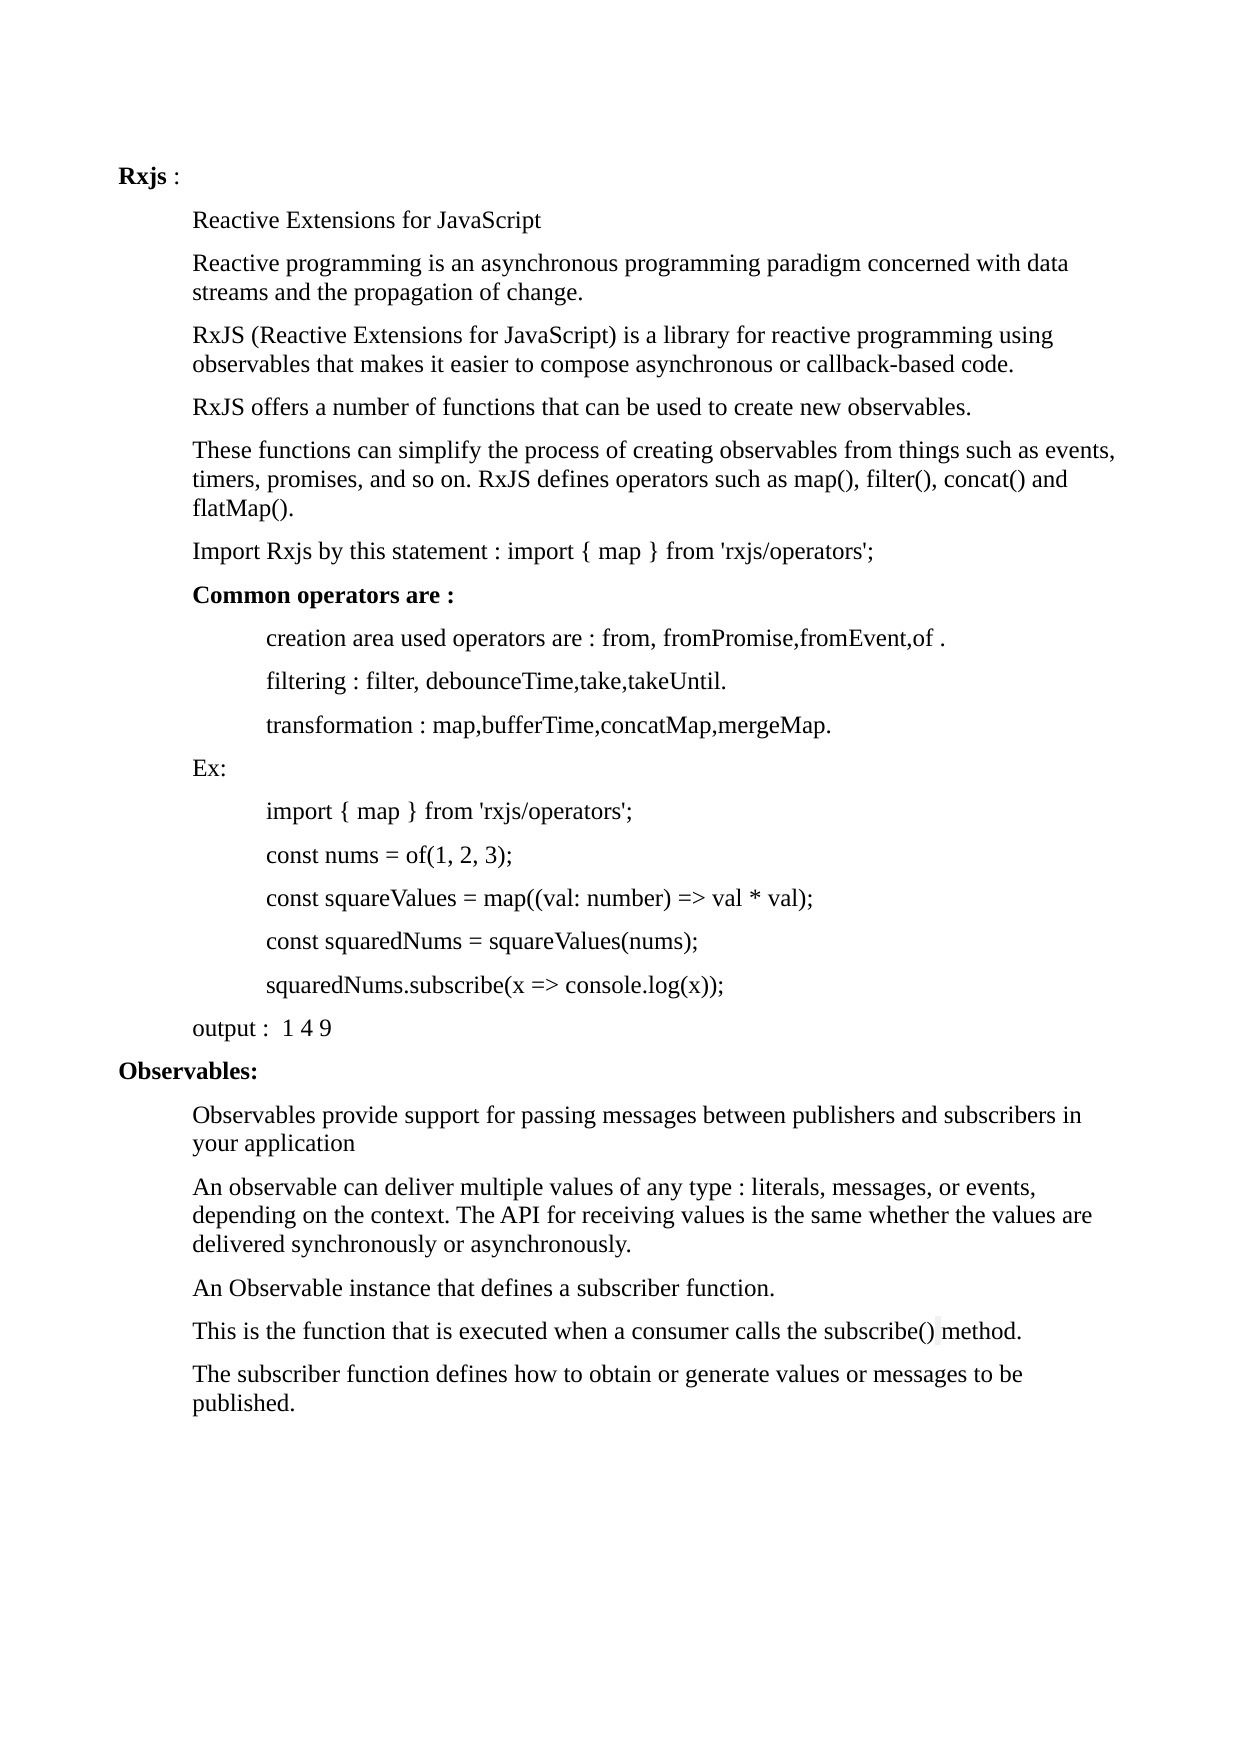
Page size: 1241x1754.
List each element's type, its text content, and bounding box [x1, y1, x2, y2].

text The subscriber function defines how to obtain or generate values or messages to be published. [118, 1359, 1122, 1417]
text const squareValues = map((val: number) => val * val); [118, 883, 1122, 912]
text creation area used operators are : from, fromPromise,fromEvent,of . [118, 623, 1122, 652]
text import { map } from 'rxjs/operators'; [118, 796, 1122, 825]
text An observable can deliver multiple values of any type : literals, messages, or events, depending on the context. The API for receiving values is the same whether the values are delivered synchronously or asynchronously. [118, 1172, 1122, 1258]
text squaredNums.subscribe(x => console.log(x)); [118, 970, 1122, 998]
text RxJS offers a number of functions that can be used to create new observables. [118, 392, 1122, 421]
text Rxjs : [118, 161, 1122, 190]
text Ex: [118, 753, 1122, 782]
text An Observable instance that defines a subscriber function. [118, 1273, 1122, 1301]
text Reactive programming is an asynchronous programming paradigm concerned with data streams and the propagation of change. [118, 248, 1122, 306]
text transformation : map,bufferTime,concatMap,mergeMap. [118, 710, 1122, 738]
text RxJS (Reactive Extensions for JavaScript) is a library for reactive programming using observables that makes it easier to compose asynchronous or callback-based code. [118, 320, 1122, 378]
text Common operators are : [118, 580, 1122, 608]
text Import Rxjs by this statement : import { map } from 'rxjs/operators'; [118, 536, 1122, 565]
text const nums = of(1, 2, 3); [118, 840, 1122, 868]
text This is the function that is executed when a consumer calls the subscribe() method. [118, 1316, 1122, 1345]
text Observables: [118, 1056, 1122, 1085]
text const squaredNums = squareValues(nums); [118, 926, 1122, 955]
text output : 1 4 9 [118, 1013, 1122, 1042]
text Observables provide support for passing messages between publishers and subscribers in your application [118, 1100, 1122, 1157]
text Reactive Extensions for JavaScript [118, 205, 1122, 233]
text These functions can simplify the process of creating observables from things such as events, timers, promises, and so on. RxJS defines operators such as map(), filter(), concat() and flatMap(). [118, 436, 1122, 522]
text filtering : filter, debounceTime,take,takeUntil. [118, 666, 1122, 695]
